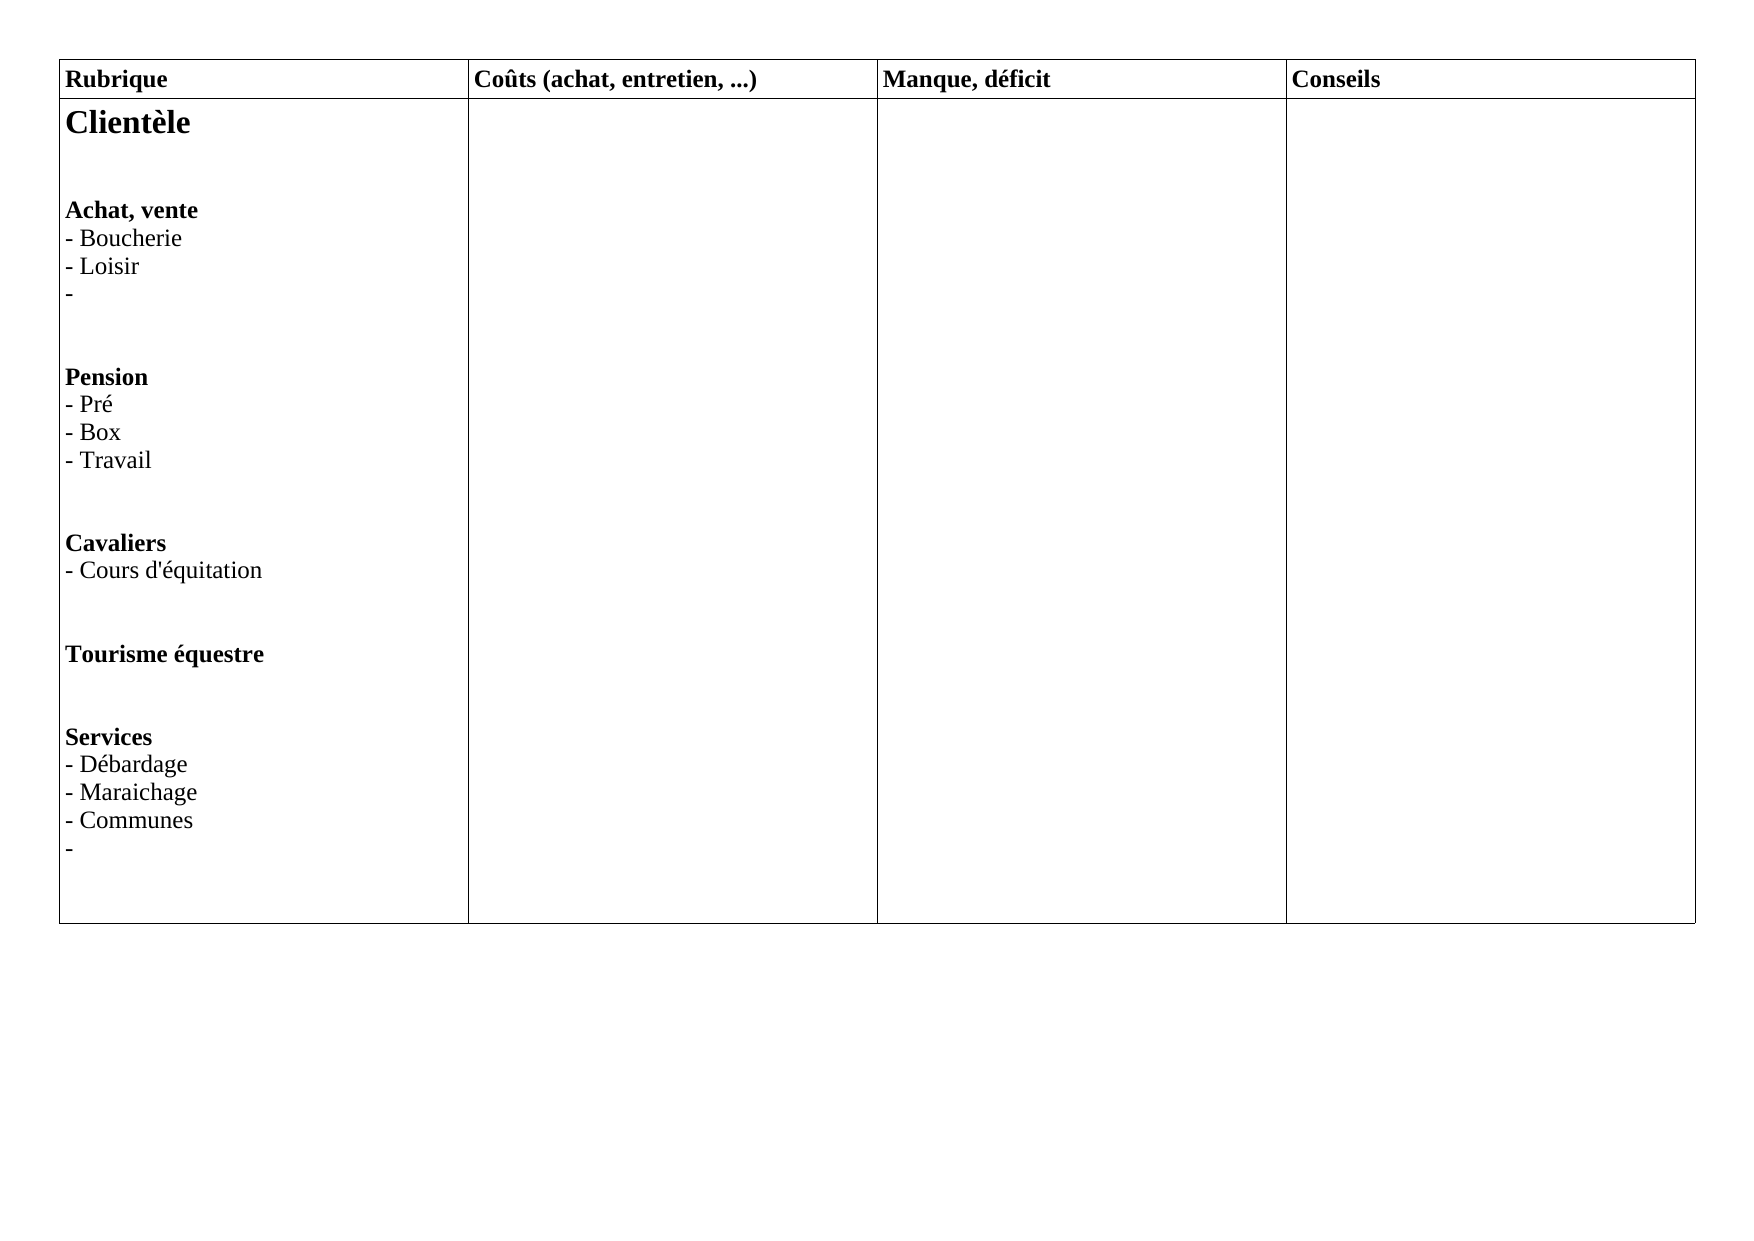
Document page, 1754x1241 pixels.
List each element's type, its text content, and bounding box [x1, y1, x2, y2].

table_cell [469, 99, 877, 923]
table_cell [1287, 99, 1695, 923]
table_cell [878, 99, 1286, 923]
table_header Coûts (achat, entretien, ...) [469, 60, 877, 98]
table_header Manque, déficit [878, 60, 1286, 98]
table_header Rubrique [60, 60, 468, 98]
table_header Conseils [1287, 60, 1695, 98]
table_cell Clientèle Achat, vente - Boucherie - Loisir - Pension - Pré - Box - Travail Cavaliers - Cours d'équitation Tourisme équestre Services - Débardage - Maraichage - Communes - [60, 99, 468, 923]
